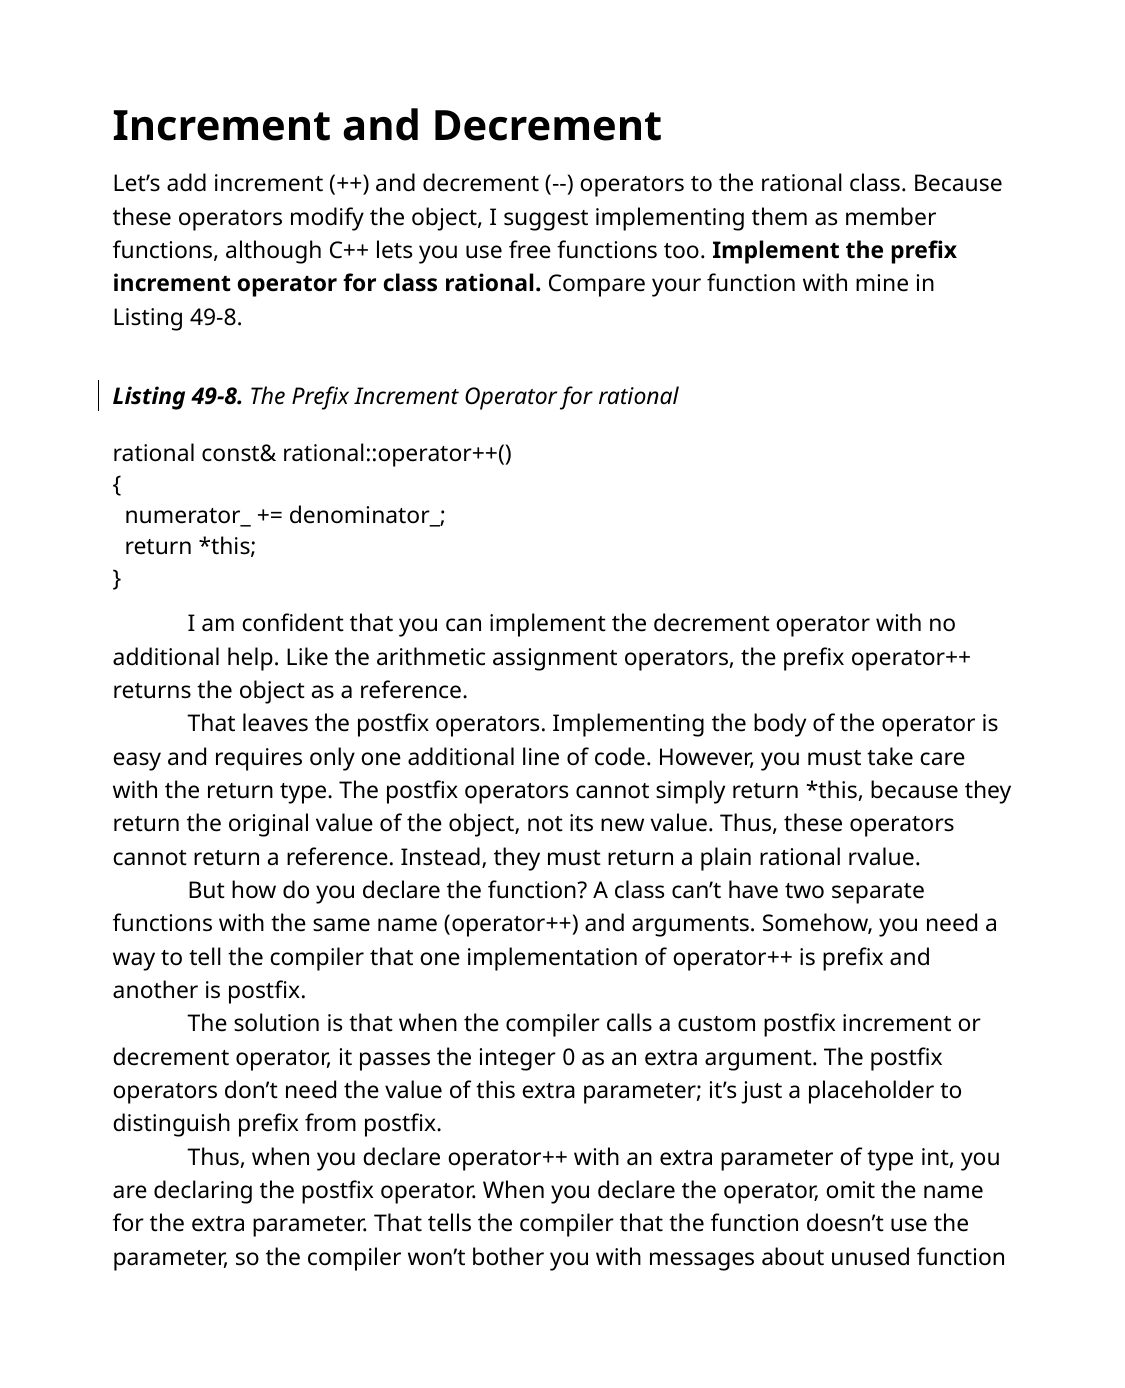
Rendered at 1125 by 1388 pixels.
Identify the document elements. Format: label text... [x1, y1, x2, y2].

text Thus, when you declare operator++ with an extra parameter of type int, you are declaring the postfix operator. When you declare the operator, omit the name for the extra parameter. That tells the compiler that the function doesn’t use the parameter, so the compiler won’t bother you with messages about unused function [112, 1139, 1012, 1272]
text Listing 49-8. The Prefix Increment Operator for rational [112, 380, 1012, 411]
text numerator_ += denominator_; [112, 499, 1012, 530]
text return *this; [112, 530, 1012, 562]
text Let’s add increment (++) and decrement (--) operators to the rational class. Because these operators modify the object, I suggest implementing them as member functions, although C++ lets you use free functions too. Implement the prefix increment operator for class rational. Compare your function with mine in Listing 49-8. [112, 165, 1012, 332]
text But how do you declare the function? A class can’t have two separate functions with the same name (operator++) and arguments. Somehow, you need a way to tell the compiler that one implementation of operator++ is prefix and another is postfix. [112, 872, 1012, 1005]
text I am confident that you can implement the decrement operator with no additional help. Like the arithmetic assignment operators, the prefix operator++ returns the object as a reference. [112, 605, 1012, 705]
text { [112, 468, 1012, 499]
text The solution is that when the compiler calls a custom postfix increment or decrement operator, it passes the integer 0 as an extra argument. The postfix operators don’t need the value of this extra parameter; it’s just a placeholder to distinguish prefix from postfix. [112, 1005, 1012, 1139]
subtitle Increment and Decrement [112, 96, 1012, 153]
text rational const& rational::operator++() [112, 437, 1012, 468]
text } [112, 562, 1012, 593]
text That leaves the postfix operators. Implementing the body of the operator is easy and requires only one additional line of code. However, you must take care with the return type. The postfix operators cannot simply return *this, because they return the original value of the object, not its new value. Thus, these operators cannot return a reference. Instead, they must return a plain rational rvalue. [112, 705, 1012, 872]
